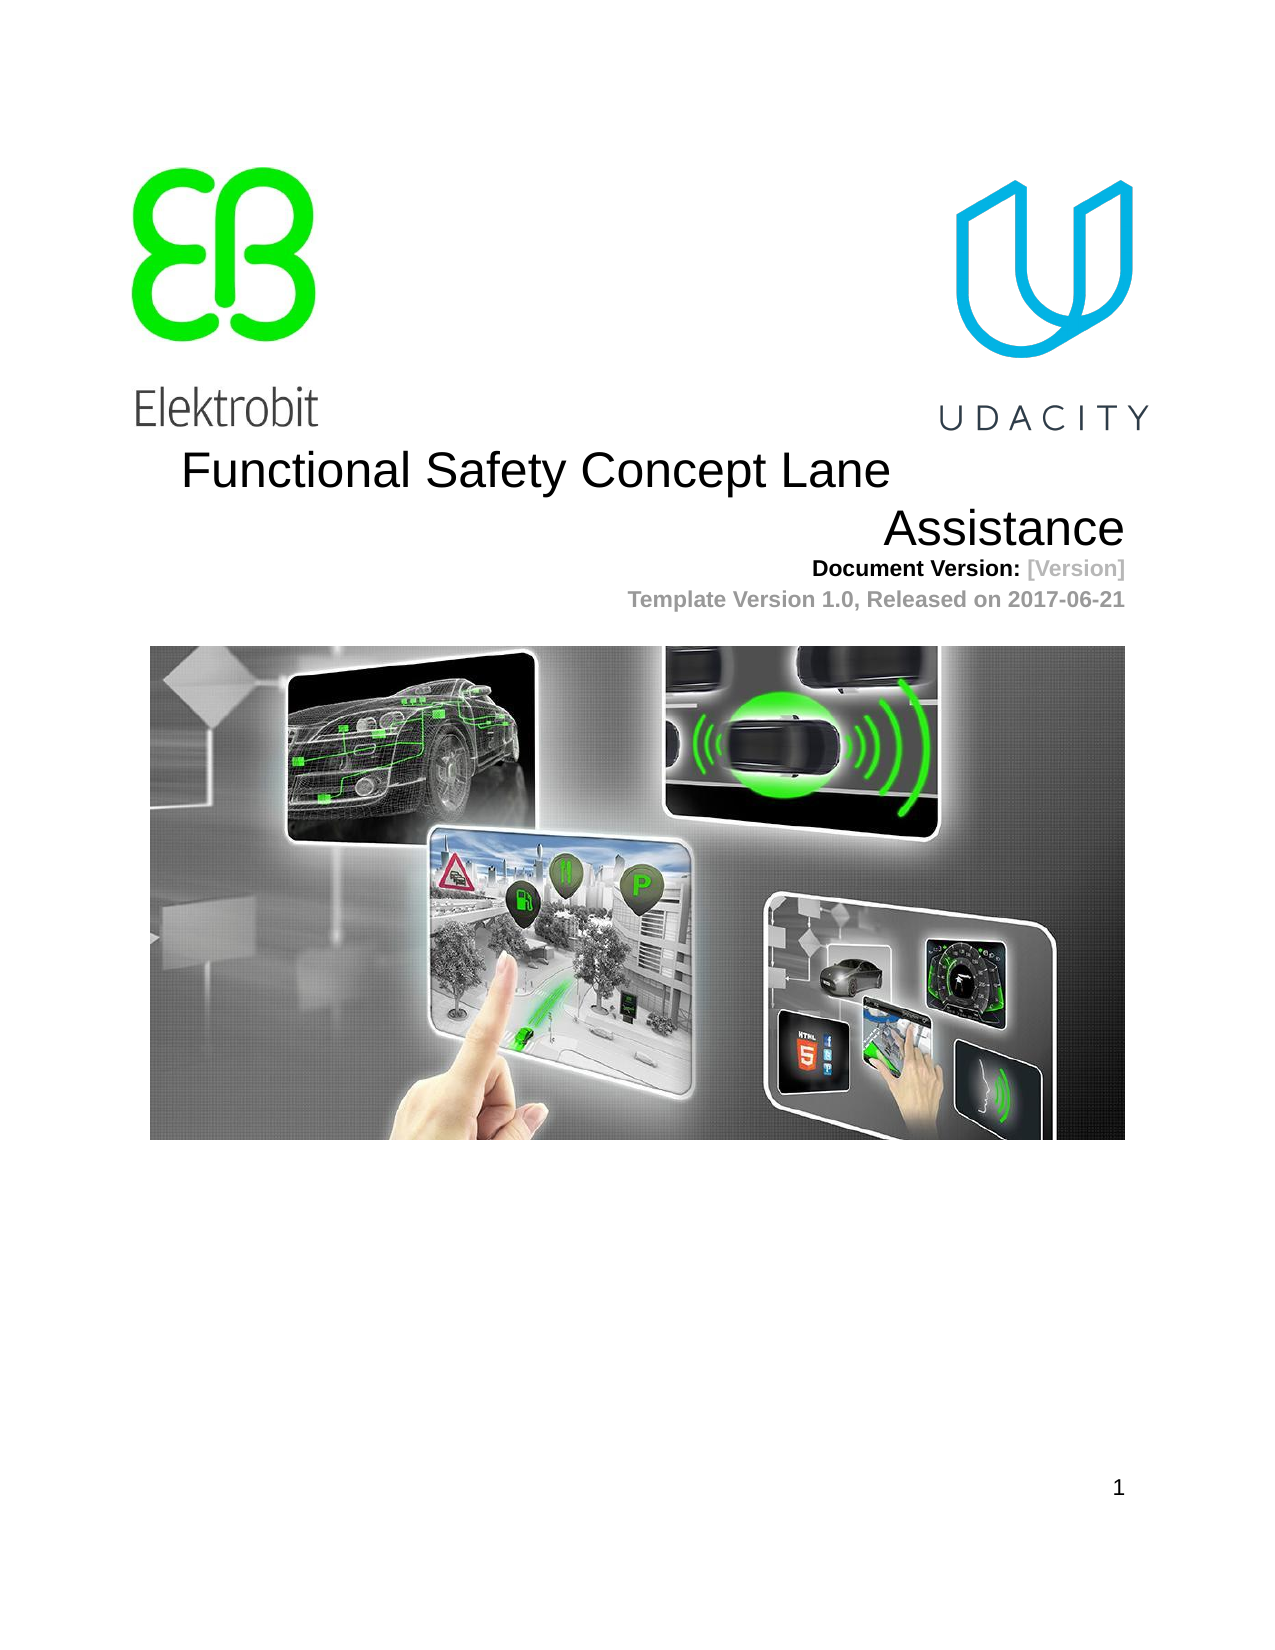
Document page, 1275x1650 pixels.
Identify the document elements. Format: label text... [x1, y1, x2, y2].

picture [920, 150, 1143, 461]
picture [131, 167, 319, 427]
picture [150, 646, 1125, 1140]
text Template Version 1.0, Released on 2017-06-21 [150, 586, 1125, 612]
text Document Version: [Version] [150, 555, 1125, 582]
title Functional Safety Concept Lane Assistance [150, 440, 1125, 555]
